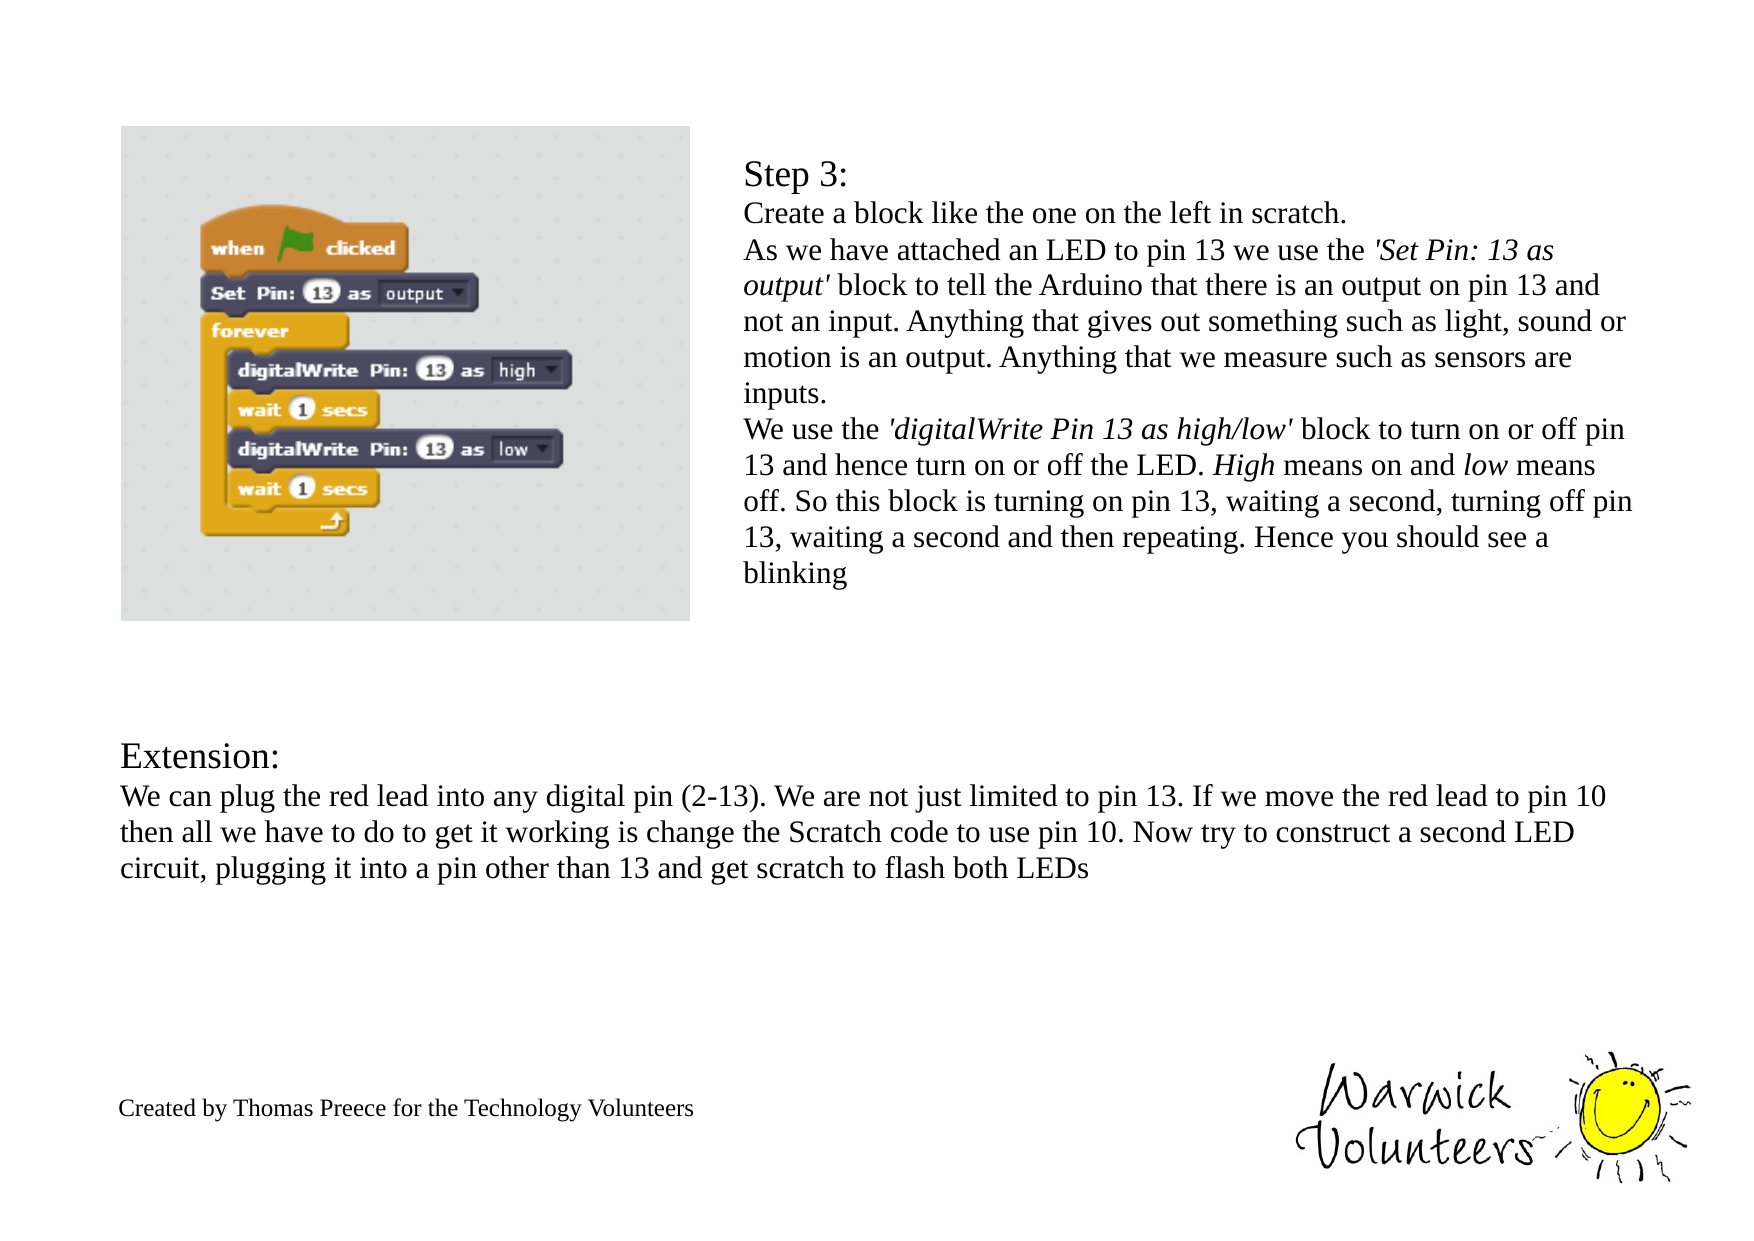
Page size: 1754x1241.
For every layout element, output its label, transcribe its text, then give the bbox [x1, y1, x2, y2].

text Step 3: [743, 152, 1636, 195]
picture [120, 126, 690, 621]
text Create a block like the one on the left in scratch. [743, 195, 1636, 231]
text We use the 'digitalWrite Pin 13 as high/low' block to turn on or off pin 13 and hence turn on or off the LED. High means on and low means off. So this block is turning on pin 13, waiting a second, turning off pin 13, waiting a second and then repeating. Hence you should see a blinking [743, 410, 1636, 590]
text Extension: [120, 734, 1084, 777]
text As we have attached an LED to pin 13 we use the 'Set Pin: 13 as output' block to tell the Arduino that there is an output on pin 13 and not an input. Anything that gives out something such as light, sound or motion is an output. Anything that we measure such as sensors are inputs. [743, 231, 1636, 410]
text We can plug the red lead into any digital pin (2-13). We are not just limited to pin 13. If we move the red lead to pin 10 then all we have to do to get it working is change the Scratch code to use pin 10. Now try to construct a second LED circuit, plugging it into a pin other than 13 and get scratch to flash both LEDs [120, 777, 1639, 885]
